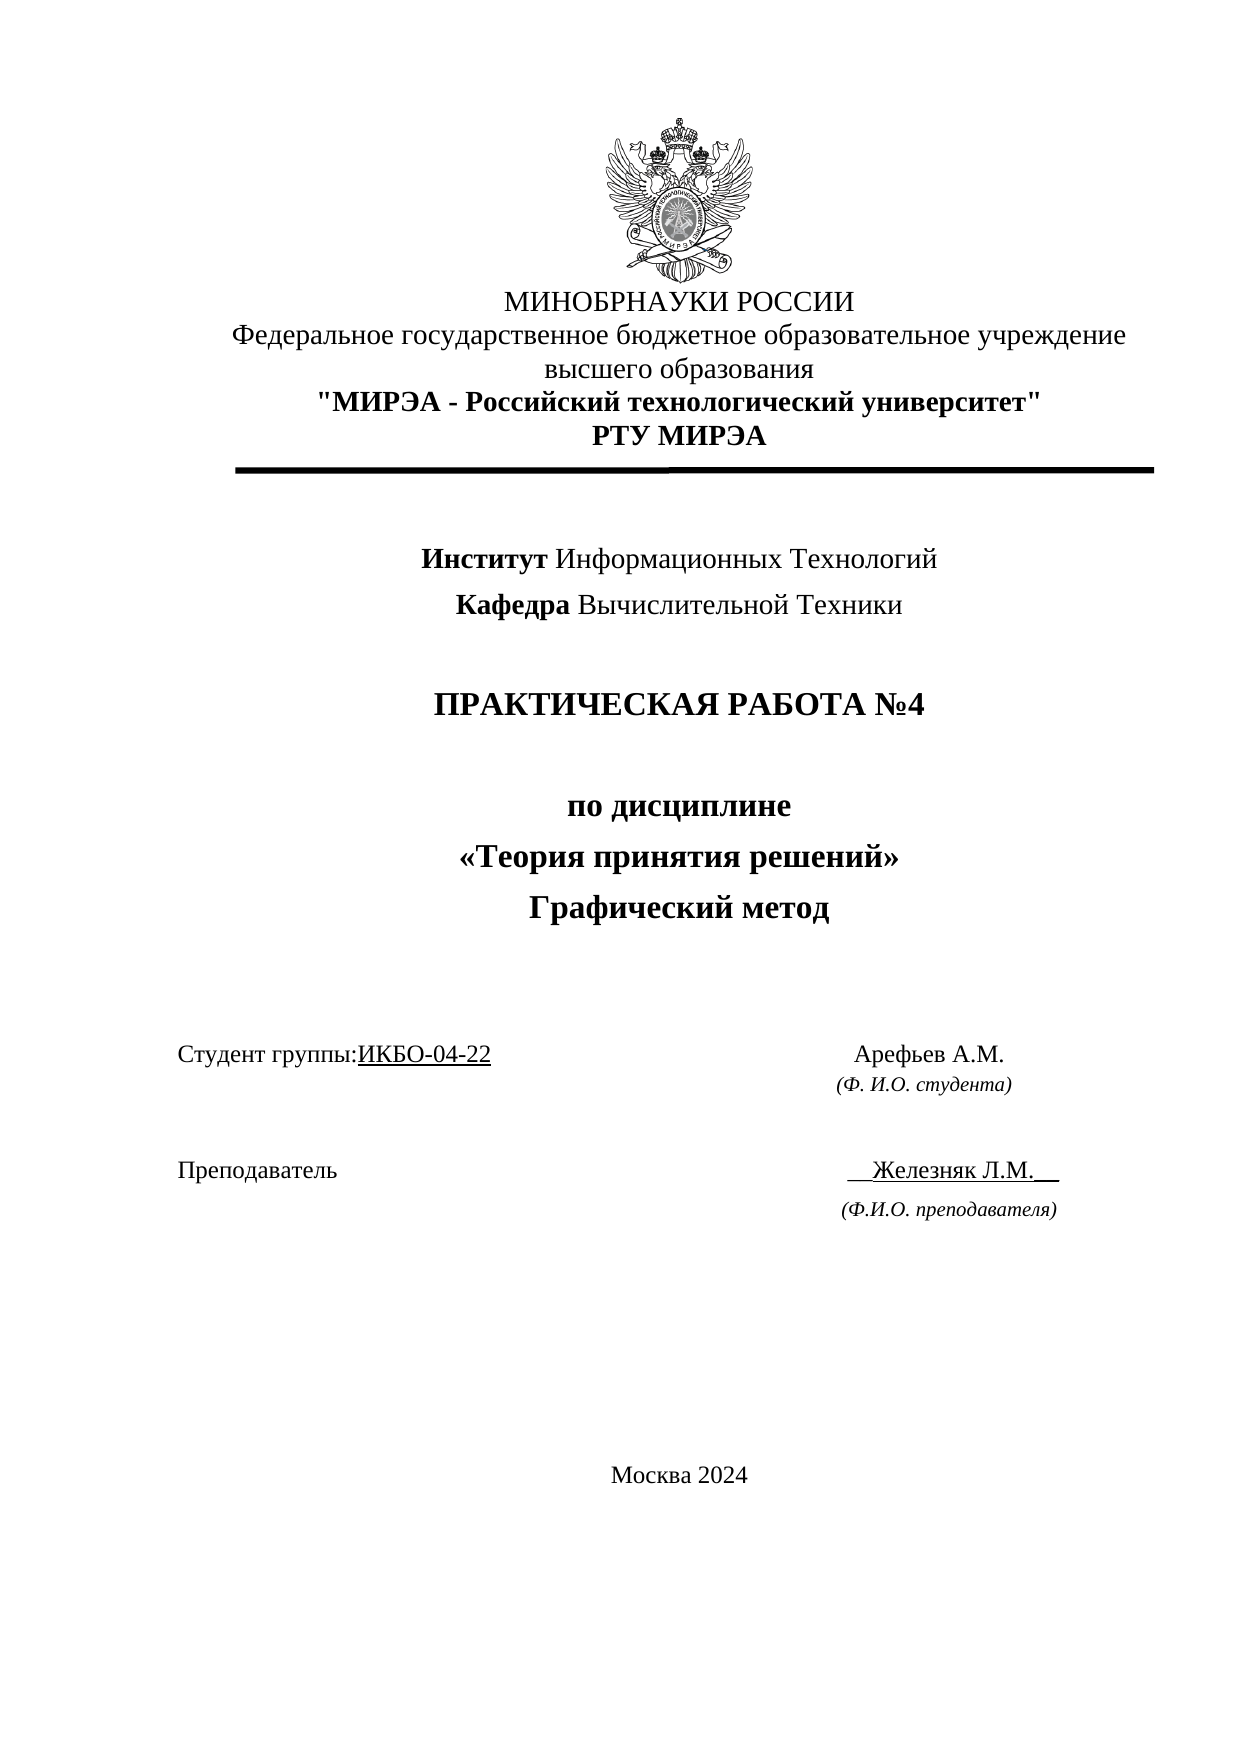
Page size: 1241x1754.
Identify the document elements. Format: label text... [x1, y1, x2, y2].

text ПРАКТИЧЕСКАЯ РАБОТА №4 [177, 684, 1181, 722]
table_cell Федеральное государственное бюджетное образовательное учреждение высшего образования "МИРЭА - Российский технологический университет" РТУ МИРЭА [179, 317, 1179, 541]
text по дисциплине [177, 785, 1181, 824]
table_header [166, 1326, 532, 1354]
table_header [532, 1326, 856, 1354]
text Студент группы:ИКБО-04-22 Арефьев А.М. (Ф. И.О. студента) [177, 1039, 1181, 1097]
text «Теория принятия решений» [177, 836, 1181, 874]
table_header [856, 1326, 1163, 1354]
text Преподаватель __Железняк Л.М.__ [177, 1156, 1181, 1184]
text (Ф.И.О. преподавателя) [177, 1197, 1181, 1221]
text Москва 2024 [177, 1460, 1181, 1488]
text Графический метод [177, 887, 1181, 925]
picture [605, 118, 753, 284]
table_header МИНОБРНАУКИ РОССИИ [179, 284, 1179, 317]
text Институт Информационных Технологий [177, 541, 1181, 574]
text Кафедра Вычислительной Техники [177, 587, 1181, 620]
